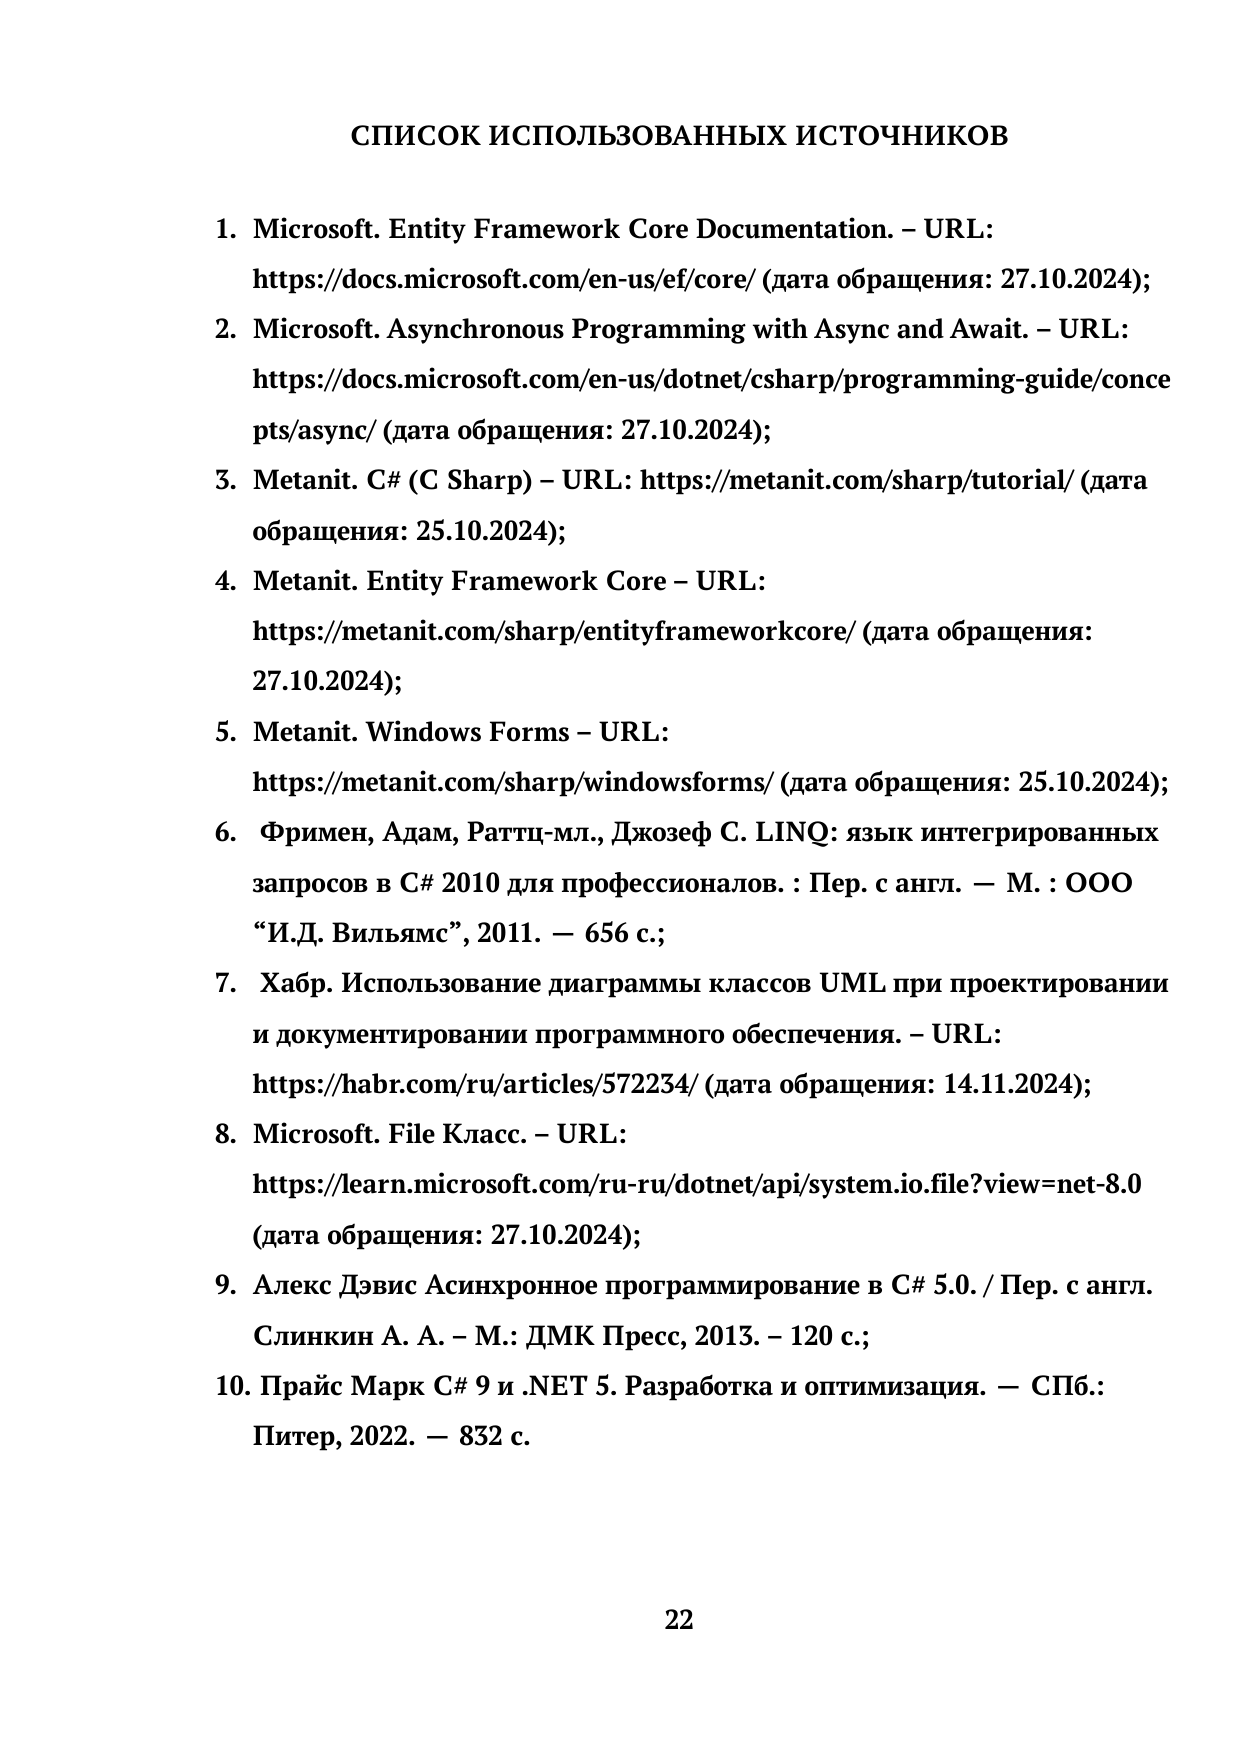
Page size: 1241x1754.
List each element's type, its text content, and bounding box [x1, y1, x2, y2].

list Прайс Марк C# 9 и .NET 5. Разработка и оптимизация. — СПб.: Питер, 2022. — 832 с. [215, 1368, 1181, 1452]
list Microsoft. File Класс. – URL: https://learn.microsoft.com/ru-ru/dotnet/api/system.io.file?view=net-8.0 (дата обращения: 27.10.2024); [215, 1116, 1181, 1251]
list Microsoft. Asynchronous Programming with Async and Await. – URL: https://docs.microsoft.com/en-us/dotnet/csharp/programming-guide/concepts/async/ (дата обращения: 27.10.2024); [215, 311, 1181, 446]
list Metanit. C# (C Sharp) – URL: https://metanit.com/sharp/tutorial/ (дата обращения: 25.10.2024); [215, 462, 1181, 546]
subtitle СПИСОК ИСПОЛЬЗОВАННЫХ ИСТОЧНИКОВ [177, 118, 1181, 152]
list Алекс Дэвис Асинхронное программирование в C# 5.0. / Пер. с англ. Слинкин А. А. – М.: ДМК Пресс, 2013. – 120 с.; [215, 1267, 1181, 1351]
list Хабр. Использование диаграммы классов UML при проектировании и документировании программного обеспечения. – URL: https://habr.com/ru/articles/572234/ (дата обращения: 14.11.2024); [215, 965, 1181, 1099]
list Metanit. Windows Forms – URL: https://metanit.com/sharp/windowsforms/ (дата обращения: 25.10.2024); [215, 714, 1181, 798]
list Фримен, Адам, Раттц-мл., Джозеф C. LINQ: язык интегрированных запросов в C# 2010 для профессионалов. : Пер. с англ. — М. : ООО “И.Д. Вильямс”, 2011. — 656 с.; [215, 814, 1181, 949]
list Metanit. Entity Framework Core – URL: https://metanit.com/sharp/entityframeworkcore/ (дата обращения: 27.10.2024); [215, 563, 1181, 697]
list Microsoft. Entity Framework Core Documentation. – URL: https://docs.microsoft.com/en-us/ef/core/ (дата обращения: 27.10.2024); [215, 211, 1181, 294]
